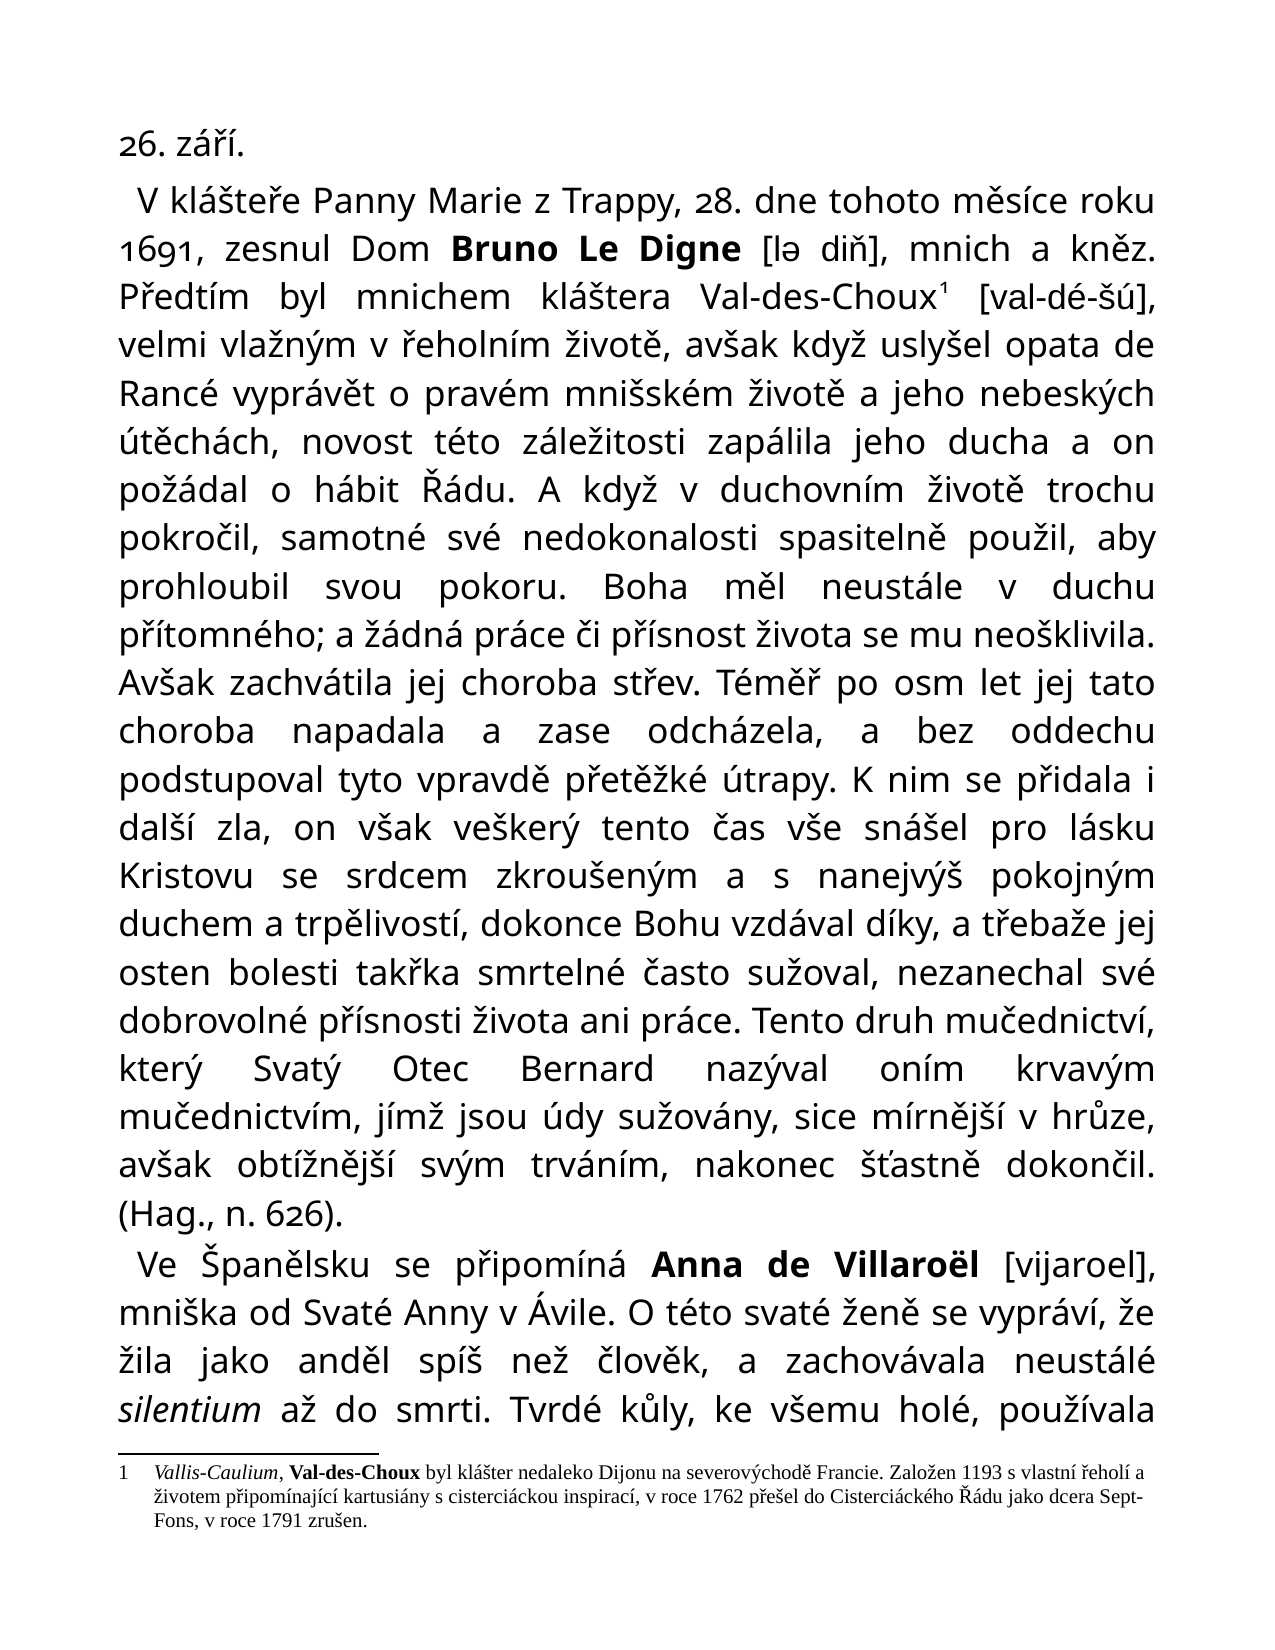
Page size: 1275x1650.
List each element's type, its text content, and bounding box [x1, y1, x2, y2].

text V klášteře Panny Marie z Trappy, 28. dne tohoto měsíce roku 1691, zesnul Dom Bruno Le Digne [lə diň], mnich a kněz. Předtím byl mnichem kláštera Val-des-Choux [val-dé-šú], velmi vlažným v řeholním životě, avšak když uslyšel opata de Rancé vyprávět o pravém mnišském životě a jeho nebeských útěchách, novost této záležitosti zapálila jeho ducha a on požádal o hábit Řádu. A když v duchovním životě trochu pokročil, samotné své nedokonalosti spasitelně použil, aby prohloubil svou pokoru. Boha měl neustále v duchu přítomného; a žádná práce či přísnost života se mu neošklivila. Avšak zachvátila jej choroba střev. Téměř po osm let jej tato choroba napadala a zase odcházela, a bez oddechu podstupoval tyto vpravdě přetěžké útrapy. K nim se přidala i další zla, on však veškerý tento čas vše snášel pro lásku Kristovu se srdcem zkroušeným a s nanejvýš pokojným duchem a trpělivostí, dokonce Bohu vzdával díky, a třebaže jej osten bolesti takřka smrtelné často sužoval, nezanechal své dobrovolné přísnosti života ani práce. Tento druh mučednictví, který Svatý Otec Bernard nazýval oním krvavým mučednictvím, jímž jsou údy sužovány, sice mírnější v hrůze, avšak obtížnější svým trváním, nakonec šťastně dokončil. (Hag., n. 626). [118, 175, 1157, 1236]
text Vallis-Caulium, Val-des-Choux byl klášter nedaleko Dijonu na severovýchodě Francie. Založen 1193 s vlastní řeholí a životem připomínající kartusiány s cisterciáckou inspirací, v roce 1762 přešel do Cisterciáckého Řádu jako dcera Sept-Fons, v roce 1791 zrušen. [118, 1460, 1157, 1532]
text 26. září. [118, 118, 1157, 166]
text Ve Španělsku se připomíná Anna de Villaroël [vijaroel], mniška od Svaté Anny v Ávile. O této svaté ženě se vypráví, že žila jako anděl spíš než člověk, a zachovávala neustálé silentium až do smrti. Tvrdé kůly, ke všemu holé, používala [118, 1239, 1157, 1432]
